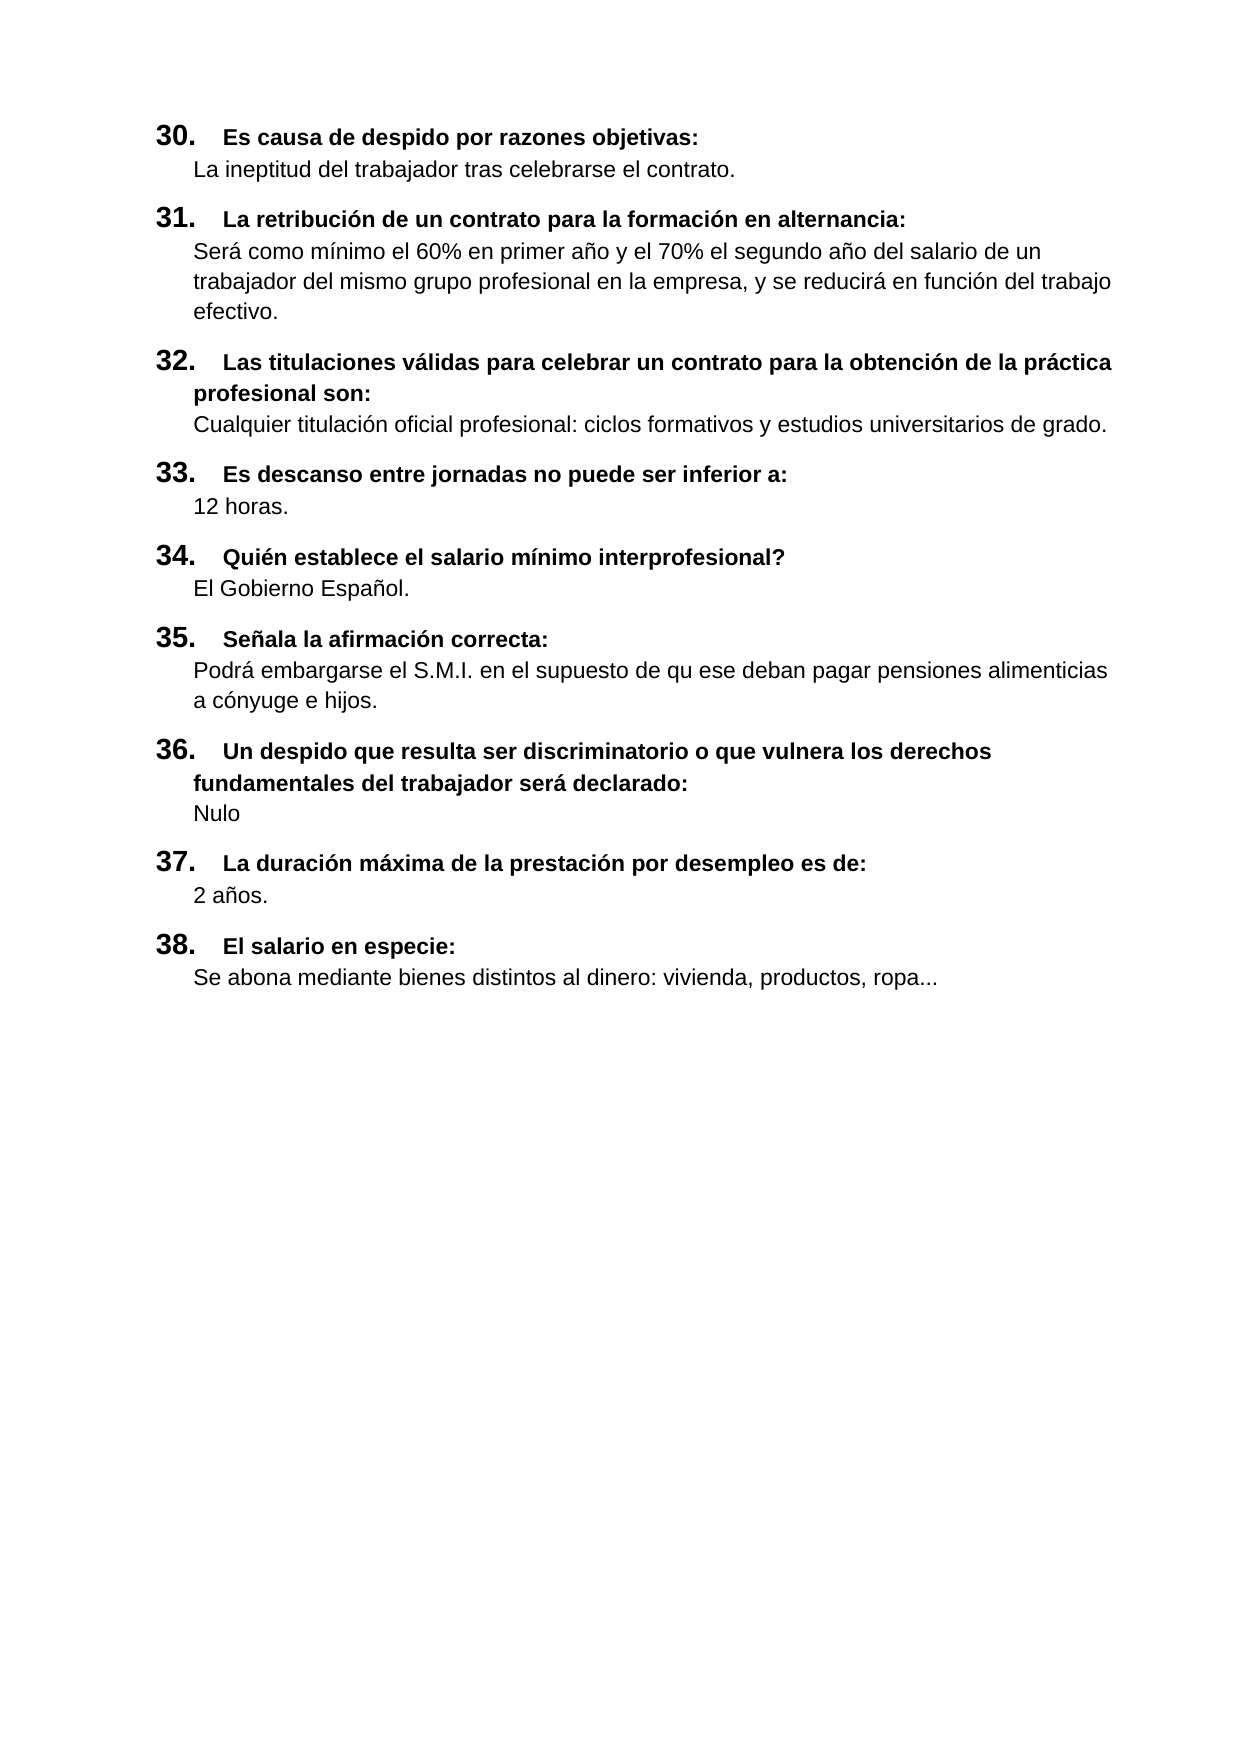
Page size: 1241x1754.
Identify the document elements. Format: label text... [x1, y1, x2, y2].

list El salario en especie: Se abona mediante bienes distintos al dinero: vivienda, productos, ropa... [156, 927, 1122, 990]
list Es causa de despido por razones objetivas: La ineptitud del trabajador tras celebrarse el contrato. [156, 118, 1122, 182]
list Es descanso entre jornadas no puede ser inferior a: 12 horas. [156, 455, 1122, 519]
list Un despido que resulta ser discriminatorio o que vulnera los derechos fundamentales del trabajador será declarado: Nulo [156, 732, 1122, 826]
list La duración máxima de la prestación por desempleo es de: 2 años. [156, 844, 1122, 908]
list Las titulaciones válidas para celebrar un contrato para la obtención de la práctica profesional son: Cualquier titulación oficial profesional: ciclos formativos y estudios universitarios de grado. [156, 343, 1122, 437]
list Señala la afirmación correcta: Podrá embargarse el S.M.I. en el supuesto de qu ese deban pagar pensiones alimenticias a cónyuge e hijos. [156, 620, 1122, 714]
list Quién establece el salario mínimo interprofesional? El Gobierno Español. [156, 537, 1122, 601]
list La retribución de un contrato para la formación en alternancia: Será como mínimo el 60% en primer año y el 70% el segundo año del salario de un trabajador del mismo grupo profesional en la empresa, y se reducirá en función del trabajo efectivo. [156, 200, 1122, 324]
